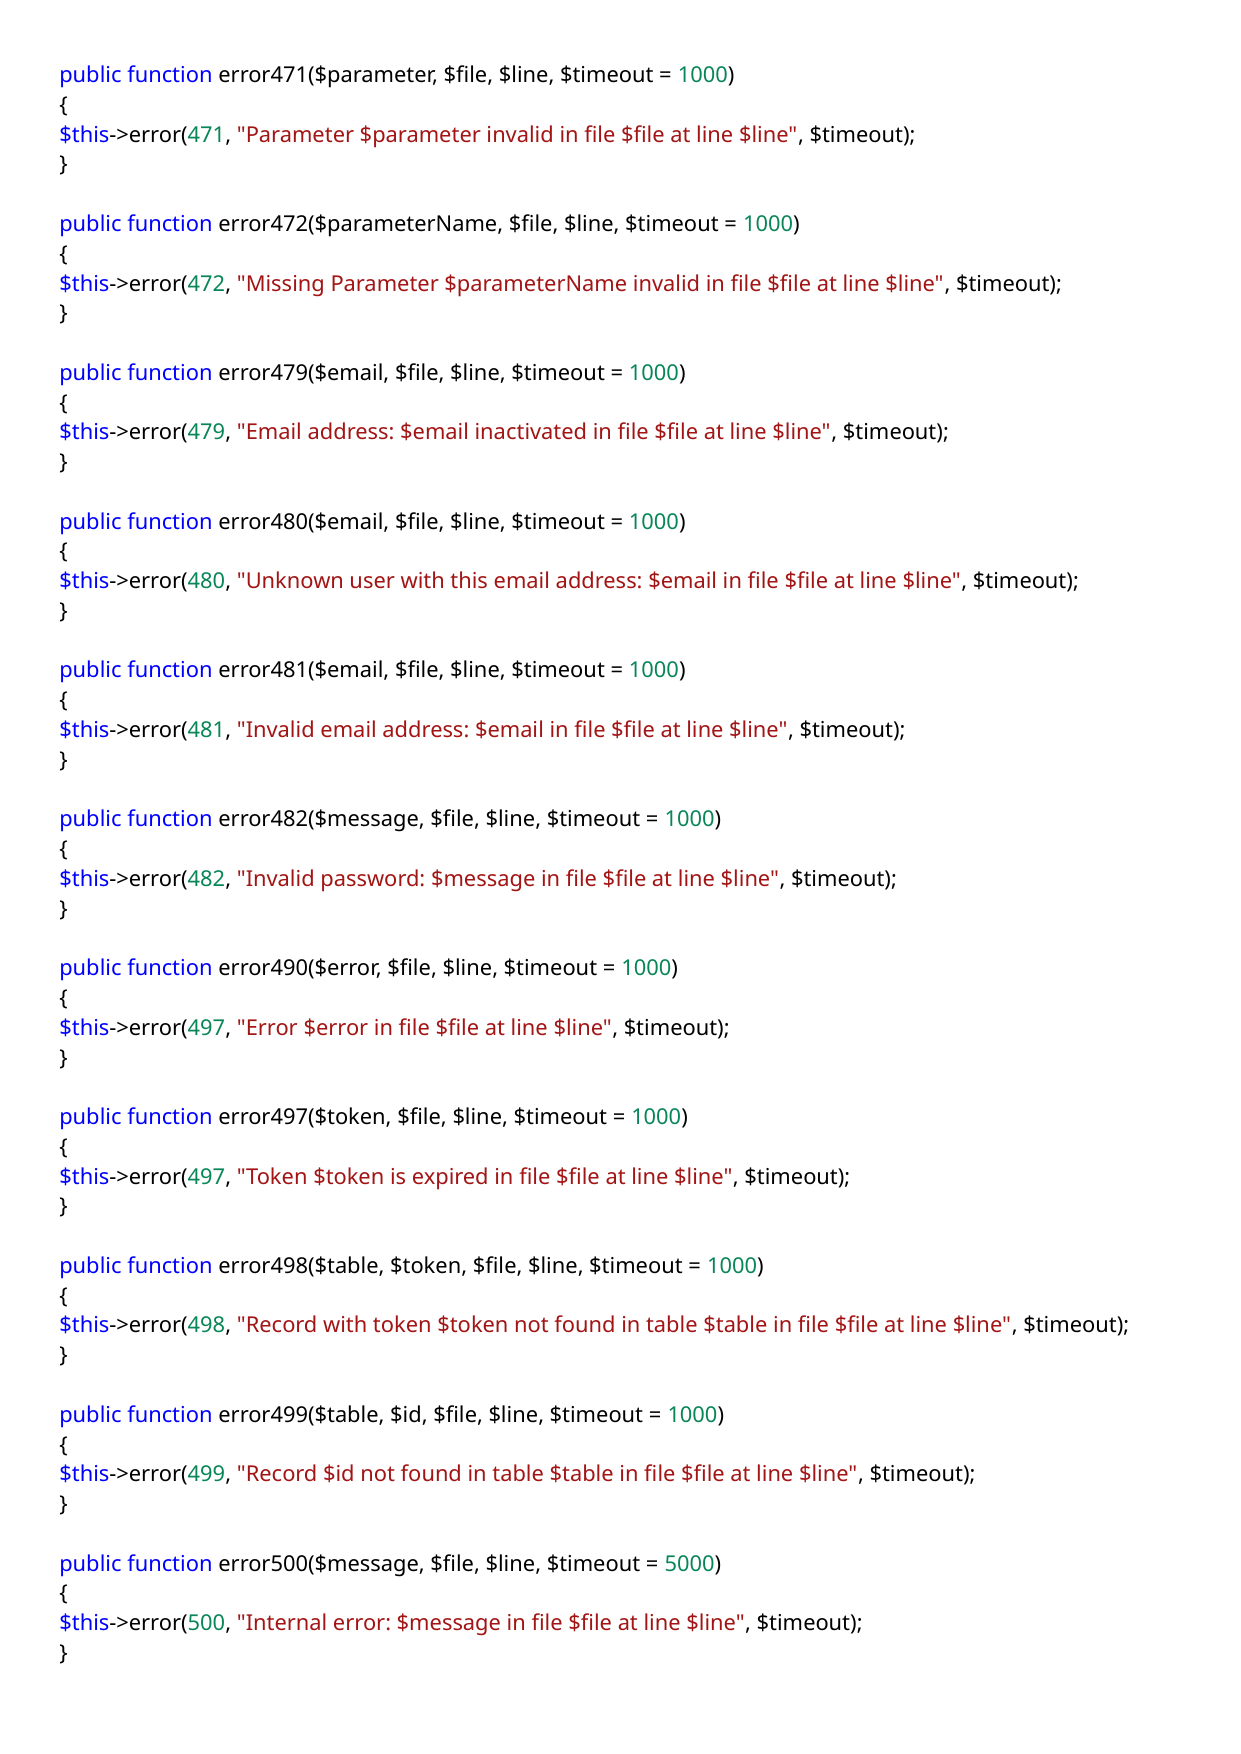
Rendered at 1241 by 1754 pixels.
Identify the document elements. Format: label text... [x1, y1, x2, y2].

text { [59, 535, 1181, 565]
text $this->error(480, "Unknown user with this email address: $email in file $file at line $line", $timeout); [59, 565, 1181, 595]
text public function error498($table, $token, $file, $line, $timeout = 1000) [59, 1250, 1181, 1280]
text } [59, 744, 1181, 774]
text $this->error(471, "Parameter $parameter invalid in file $file at line $line", $timeout); [59, 119, 1181, 148]
text { [59, 1131, 1181, 1161]
text public function error471($parameter, $file, $line, $timeout = 1000) [59, 59, 1181, 89]
text $this->error(472, "Missing Parameter $parameterName invalid in file $file at line $line", $timeout); [59, 267, 1181, 297]
text public function error482($message, $file, $line, $timeout = 1000) [59, 803, 1181, 833]
text { [59, 982, 1181, 1012]
text public function error472($parameterName, $file, $line, $timeout = 1000) [59, 208, 1181, 238]
text $this->error(497, "Error $error in file $file at line $line", $timeout); [59, 1012, 1181, 1042]
text public function error479($email, $file, $line, $timeout = 1000) [59, 357, 1181, 387]
text { [59, 89, 1181, 119]
text } [59, 1637, 1181, 1667]
text } [59, 893, 1181, 922]
text public function error481($email, $file, $line, $timeout = 1000) [59, 654, 1181, 684]
text { [59, 387, 1181, 416]
text public function error480($email, $file, $line, $timeout = 1000) [59, 506, 1181, 535]
text { [59, 1280, 1181, 1309]
text $this->error(500, "Internal error: $message in file $file at line $line", $timeout); [59, 1607, 1181, 1637]
text public function error490($error, $file, $line, $timeout = 1000) [59, 952, 1181, 982]
text public function error497($token, $file, $line, $timeout = 1000) [59, 1101, 1181, 1131]
text $this->error(499, "Record $id not found in table $table in file $file at line $line", $timeout); [59, 1458, 1181, 1488]
text } [59, 1190, 1181, 1220]
text } [59, 297, 1181, 327]
text $this->error(482, "Invalid password: $message in file $file at line $line", $timeout); [59, 863, 1181, 893]
text { [59, 1428, 1181, 1458]
text $this->error(479, "Email address: $email inactivated in file $file at line $line", $timeout); [59, 416, 1181, 446]
text { [59, 833, 1181, 863]
text } [59, 446, 1181, 476]
text public function error500($message, $file, $line, $timeout = 5000) [59, 1548, 1181, 1577]
text { [59, 1577, 1181, 1607]
text { [59, 238, 1181, 267]
text $this->error(498, "Record with token $token not found in table $table in file $file at line $line", $timeout); [59, 1309, 1181, 1339]
text } [59, 1488, 1181, 1518]
text } [59, 148, 1181, 178]
text $this->error(497, "Token $token is expired in file $file at line $line", $timeout); [59, 1161, 1181, 1190]
text $this->error(481, "Invalid email address: $email in file $file at line $line", $timeout); [59, 714, 1181, 744]
text { [59, 684, 1181, 714]
text } [59, 1339, 1181, 1369]
text } [59, 1042, 1181, 1071]
text } [59, 595, 1181, 625]
text public function error499($table, $id, $file, $line, $timeout = 1000) [59, 1399, 1181, 1428]
